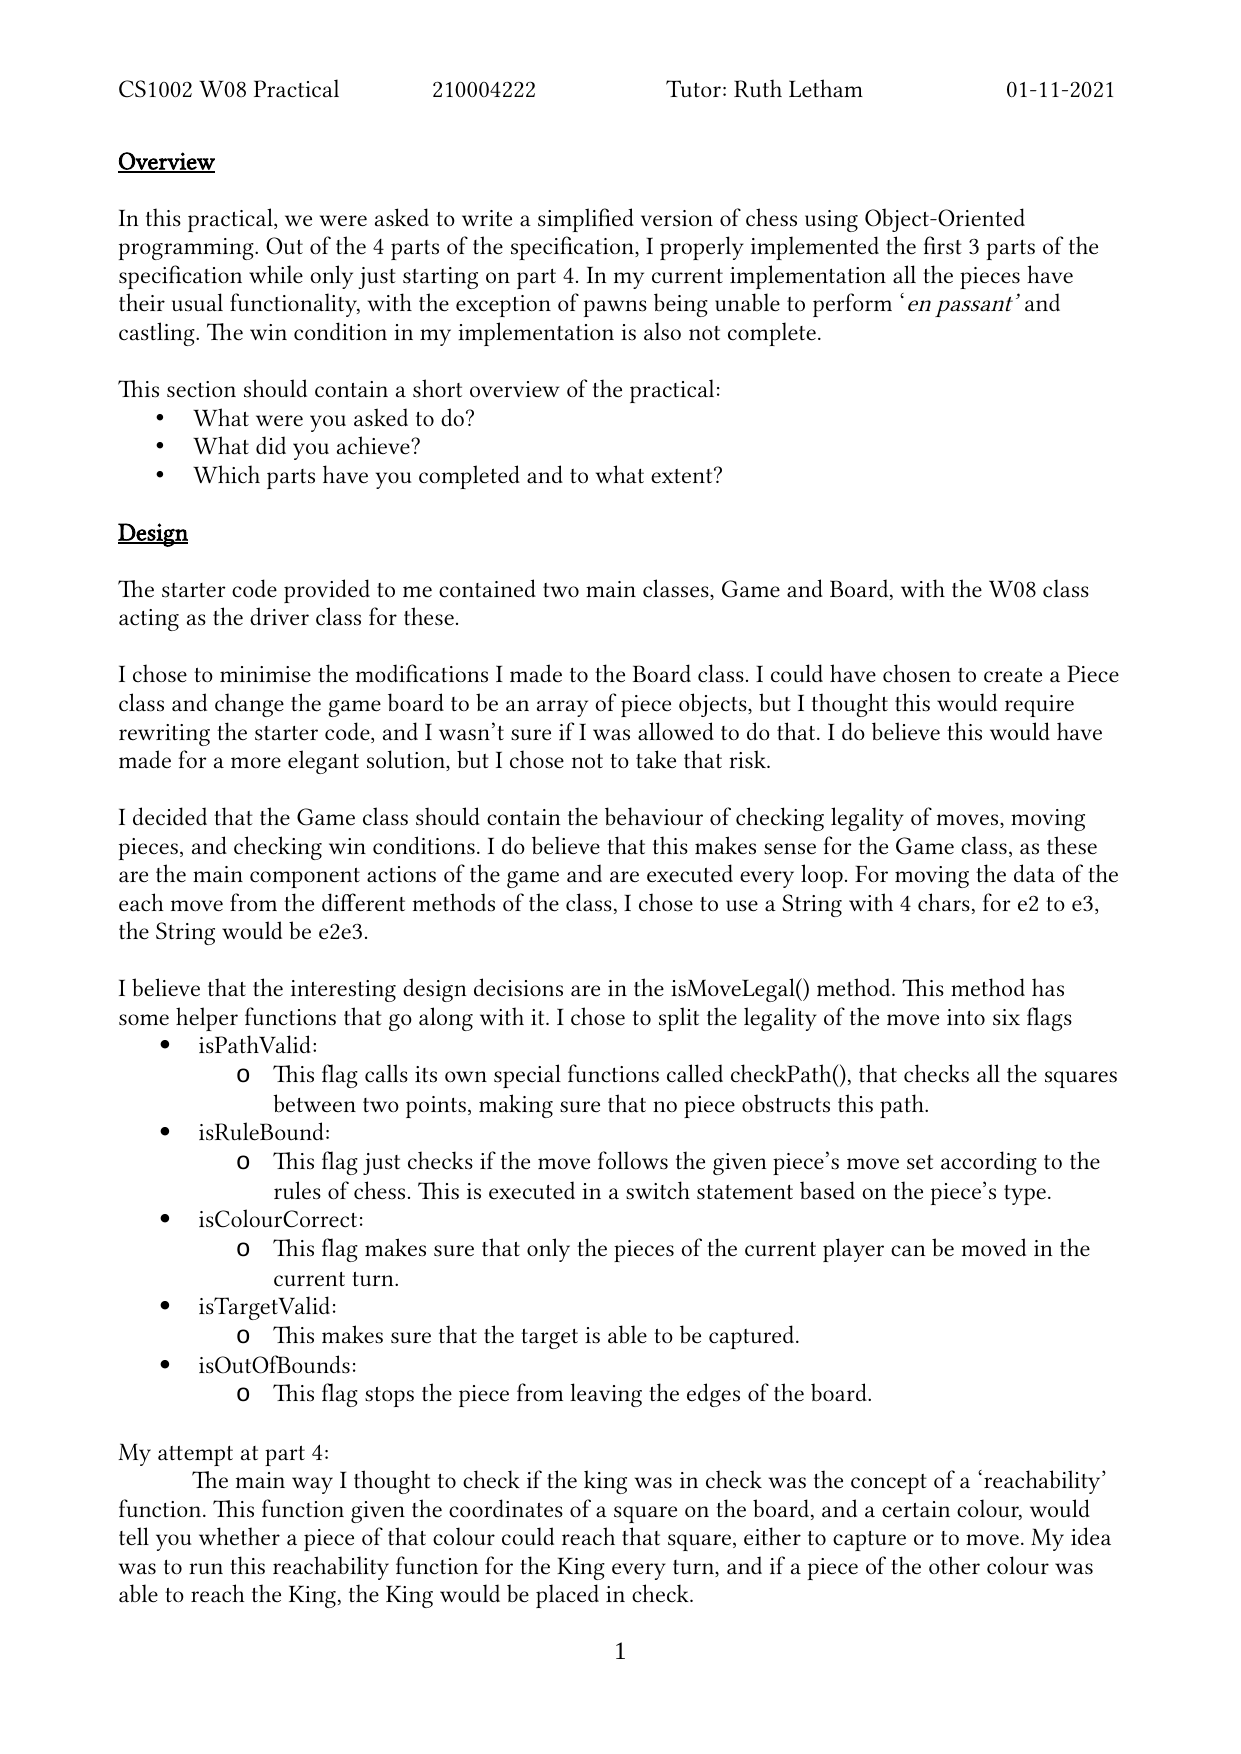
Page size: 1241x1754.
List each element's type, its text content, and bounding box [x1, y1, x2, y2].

list isColourCorrect: [161, 1205, 1122, 1234]
list This flag makes sure that only the pieces of the current player can be moved in the current turn. [236, 1234, 1122, 1292]
list isRuleBound: [161, 1118, 1122, 1147]
list isTargetValid: [161, 1292, 1122, 1321]
list This flag calls its own special functions called checkPath(), that checks all the squares between two points, making sure that no piece obstructs this path. [236, 1060, 1122, 1118]
list What did you achieve? [156, 432, 1122, 461]
list This flag just checks if the move follows the given piece’s move set according to the rules of chess. This is executed in a switch statement based on the piece’s type. [236, 1147, 1122, 1205]
text The main way I thought to check if the king was in check was the concept of a ‘reachability’ function. This function given the coordinates of a square on the board, and a certain colour, would tell you whether a piece of that colour could reach that square, either to capture or to move. My idea was to run this reachability function for the King every turn, and if a piece of the other colour was able to reach the King, the King would be placed in check. [118, 1466, 1122, 1609]
text My attempt at part 4: [118, 1438, 1122, 1466]
text I believe that the interesting design decisions are in the isMoveLegal() method. This method has some helper functions that go along with it. I chose to split the legality of the move into six flags [118, 974, 1122, 1031]
list What were you asked to do? [156, 403, 1122, 432]
text The starter code provided to me contained two main classes, Game and Board, with the W08 class acting as the driver class for these. [118, 575, 1122, 632]
list This makes sure that the target is able to be captured. [236, 1321, 1122, 1351]
list This flag stops the piece from leaving the edges of the board. [236, 1379, 1122, 1409]
list isOutOfBounds: [161, 1351, 1122, 1379]
text Overview [118, 147, 1122, 175]
text In this practical, we were asked to write a simplified version of chess using Object-Oriented programming. Out of the 4 parts of the specification, I properly implemented the first 3 parts of the specification while only just starting on part 4. In my current implementation all the pieces have their usual functionality, with the exception of pawns being unable to perform ‘en passant’ and castling. The win condition in my implementation is also not complete. [118, 204, 1122, 346]
list isPathValid: [161, 1031, 1122, 1060]
list Which parts have you completed and to what extent? [156, 461, 1122, 489]
text I decided that the Game class should contain the behaviour of checking legality of moves, moving pieces, and checking win conditions. I do believe that this makes sense for the Game class, as these are the main component actions of the game and are executed every loop. For moving the data of the each move from the different methods of the class, I chose to use a String with 4 chars, for e2 to e3, the String would be e2e3. [118, 803, 1122, 946]
text This section should contain a short overview of the practical: [118, 375, 1122, 403]
text Design [118, 518, 1122, 546]
text I chose to minimise the modifications I made to the Board class. I could have chosen to create a Piece class and change the game board to be an array of piece objects, but I thought this would require rewriting the starter code, and I wasn’t sure if I was allowed to do that. I do believe this would have made for a more elegant solution, but I chose not to take that risk. [118, 660, 1122, 774]
